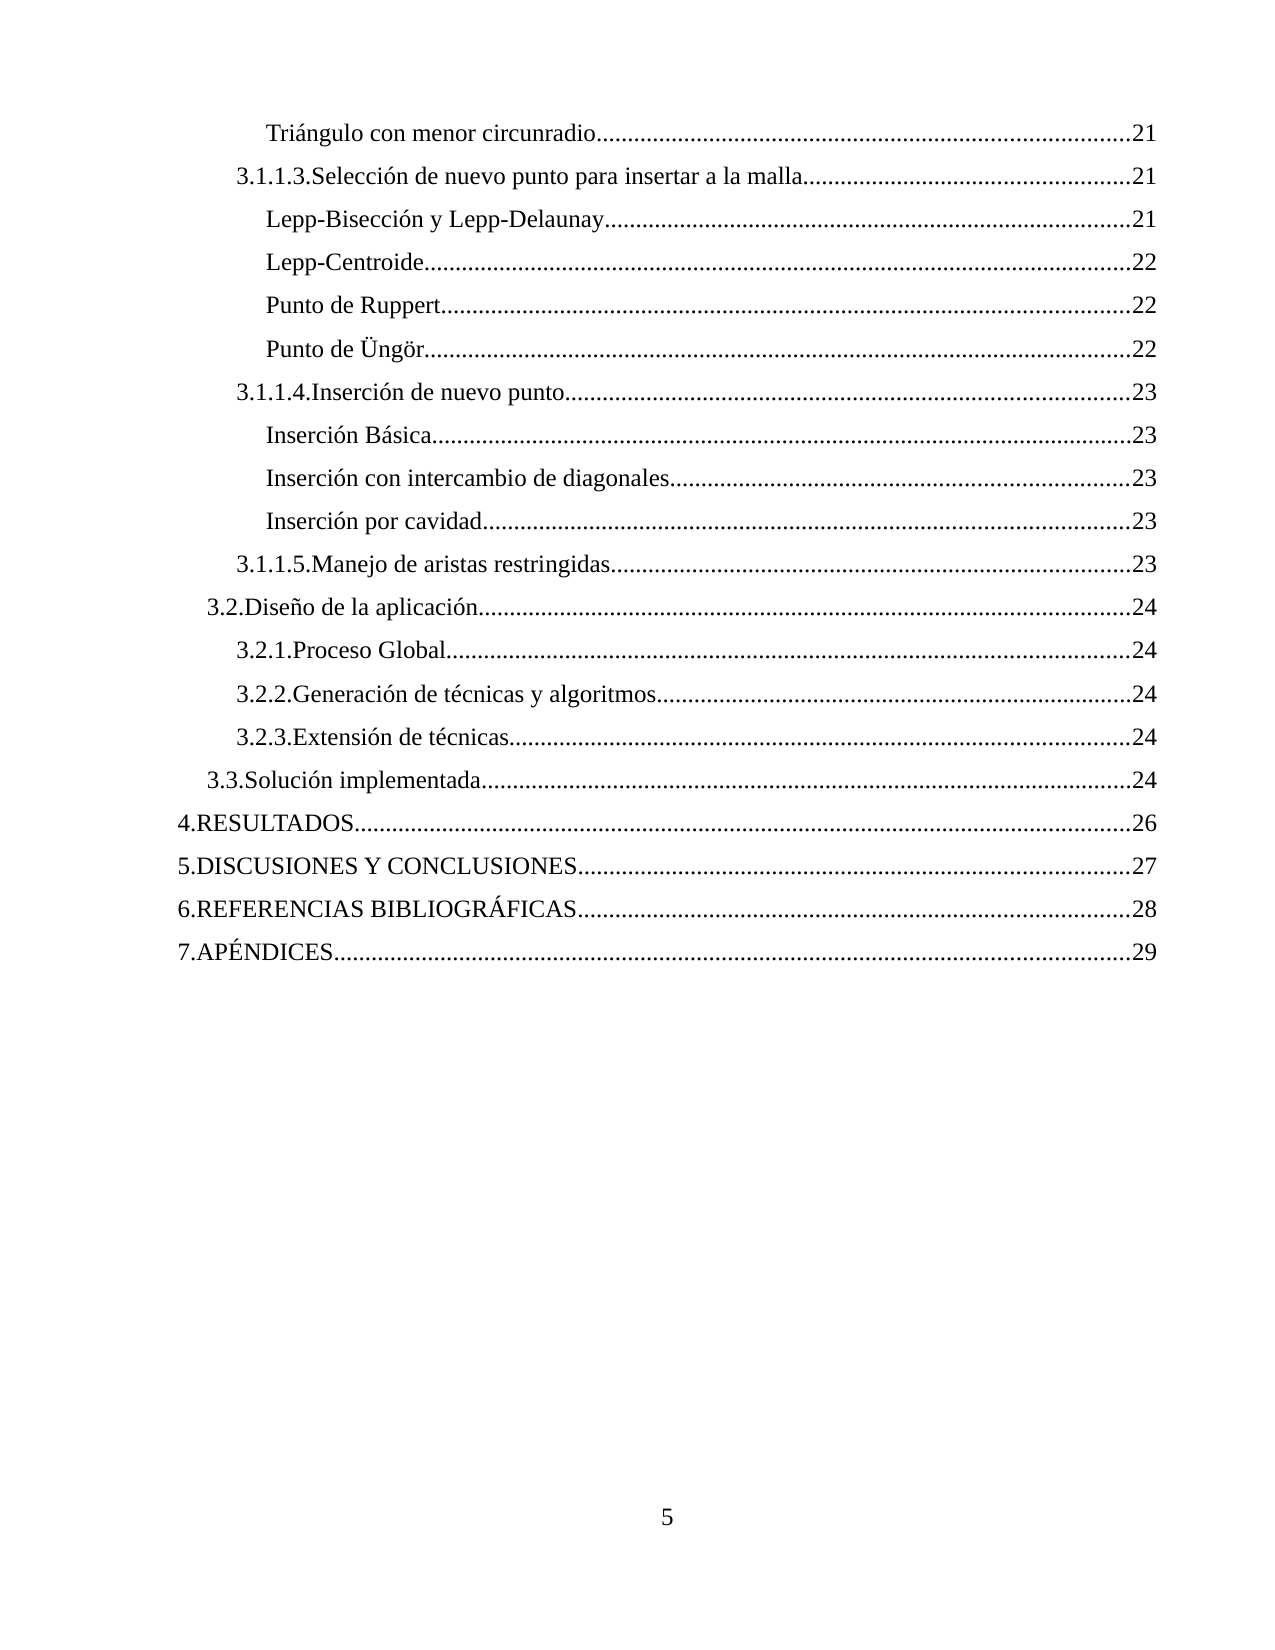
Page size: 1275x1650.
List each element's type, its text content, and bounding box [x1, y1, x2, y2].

text 4.RESULTADOS 26 [177, 808, 1157, 837]
text 3.1.1.5.Manejo de aristas restringidas 23 [236, 549, 1157, 578]
text 3.2.2.Generación de técnicas y algoritmos 24 [236, 679, 1157, 707]
text Punto de Ruppert 22 [266, 291, 1157, 319]
text 3.3.Solución implementada 24 [207, 765, 1157, 794]
text Inserción con intercambio de diagonales 23 [266, 463, 1157, 492]
text 6.REFERENCIAS BIBLIOGRÁFICAS 28 [177, 894, 1157, 923]
text Lepp-Centroide 22 [266, 247, 1157, 276]
text Inserción por cavidad 23 [266, 506, 1157, 535]
text Lepp-Bisección y Lepp-Delaunay 21 [266, 204, 1157, 233]
text Punto de Üngör 22 [266, 334, 1157, 362]
text 3.1.1.3.Selección de nuevo punto para insertar a la malla 21 [236, 161, 1157, 190]
text 5.DISCUSIONES Y CONCLUSIONES 27 [177, 851, 1157, 880]
text 3.2.Diseño de la aplicación 24 [207, 592, 1157, 621]
text 7.APÉNDICES 29 [177, 937, 1157, 966]
text 3.2.3.Extensión de técnicas 24 [236, 722, 1157, 751]
text Triángulo con menor circunradio 21 [266, 118, 1157, 147]
text 3.2.1.Proceso Global 24 [236, 636, 1157, 664]
text Inserción Básica 23 [266, 420, 1157, 449]
text 3.1.1.4.Inserción de nuevo punto 23 [236, 377, 1157, 406]
